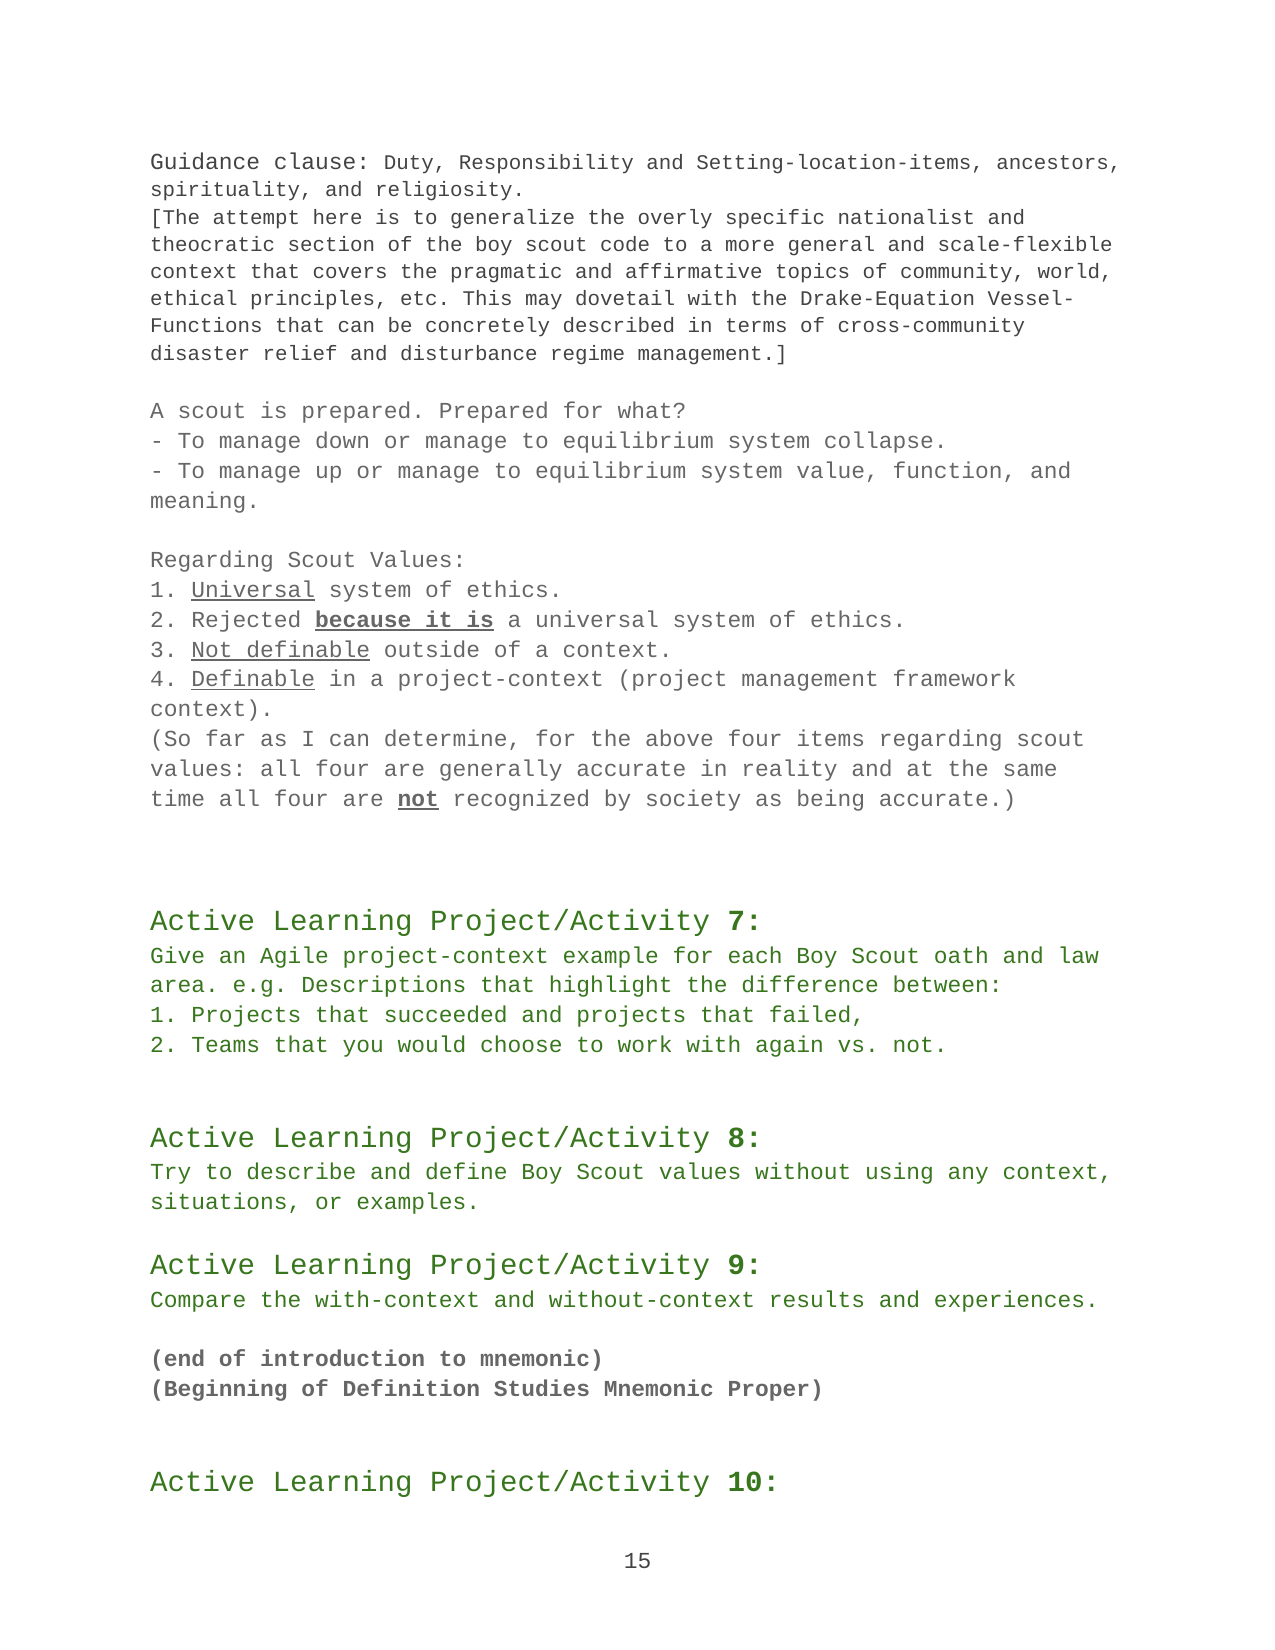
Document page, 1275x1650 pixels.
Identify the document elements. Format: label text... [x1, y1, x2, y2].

text 3. Not definable outside of a context. [150, 638, 1125, 664]
text Active Learning Project/Activity 9: [150, 1250, 1125, 1283]
text A scout is prepared. Prepared for what? [150, 399, 1125, 426]
text Active Learning Project/Activity 10: [150, 1467, 1125, 1500]
text 2. Rejected because it is a universal system of ethics. [150, 608, 1125, 634]
text Active Learning Project/Activity 8: [150, 1123, 1125, 1156]
text 1. Projects that succeeded and projects that failed, [150, 1003, 1125, 1029]
text - To manage up or manage to equilibrium system value, function, and meaning. [150, 459, 1125, 515]
text - To manage down or manage to equilibrium system collapse. [150, 429, 1125, 455]
text Compare the with-context and without-context results and experiences. [150, 1288, 1125, 1314]
text (Beginning of Definition Studies Mnemonic Proper) [150, 1377, 1125, 1403]
text (So far as I can determine, for the above four items regarding scout values: all four are generally accurate in reality and at the same time all four are not recognized by society as being accurate.) [150, 727, 1125, 813]
text 1. Universal system of ethics. [150, 578, 1125, 604]
text [The attempt here is to generalize the overly specific nationalist and theocratic section of the boy scout code to a more general and scale-flexible context that covers the pragmatic and affirmative topics of community, world, ethical principles, etc. This may dovetail with the Drake-Equation Vessel-Functions that can be concretely described in terms of cross-community disaster relief and disturbance regime management.] [150, 207, 1125, 366]
text 4. Definable in a project-context (project management framework context). [150, 668, 1125, 723]
text 2. Teams that you would choose to work with again vs. not. [150, 1033, 1125, 1059]
text Guidance clause: Duty, Responsibility and Setting-location-items, ancestors, spirituality, and religiosity. [150, 150, 1125, 203]
text Active Learning Project/Activity 7: [150, 906, 1125, 939]
text (end of introduction to mnemonic) [150, 1347, 1125, 1373]
text Regarding Scout Values: [150, 548, 1125, 574]
text Try to describe and define Boy Scout values without using any context, situations, or examples. [150, 1161, 1125, 1216]
text Give an Agile project-context example for each Boy Scout oath and law area. e.g. Descriptions that highlight the difference between: [150, 944, 1125, 1000]
